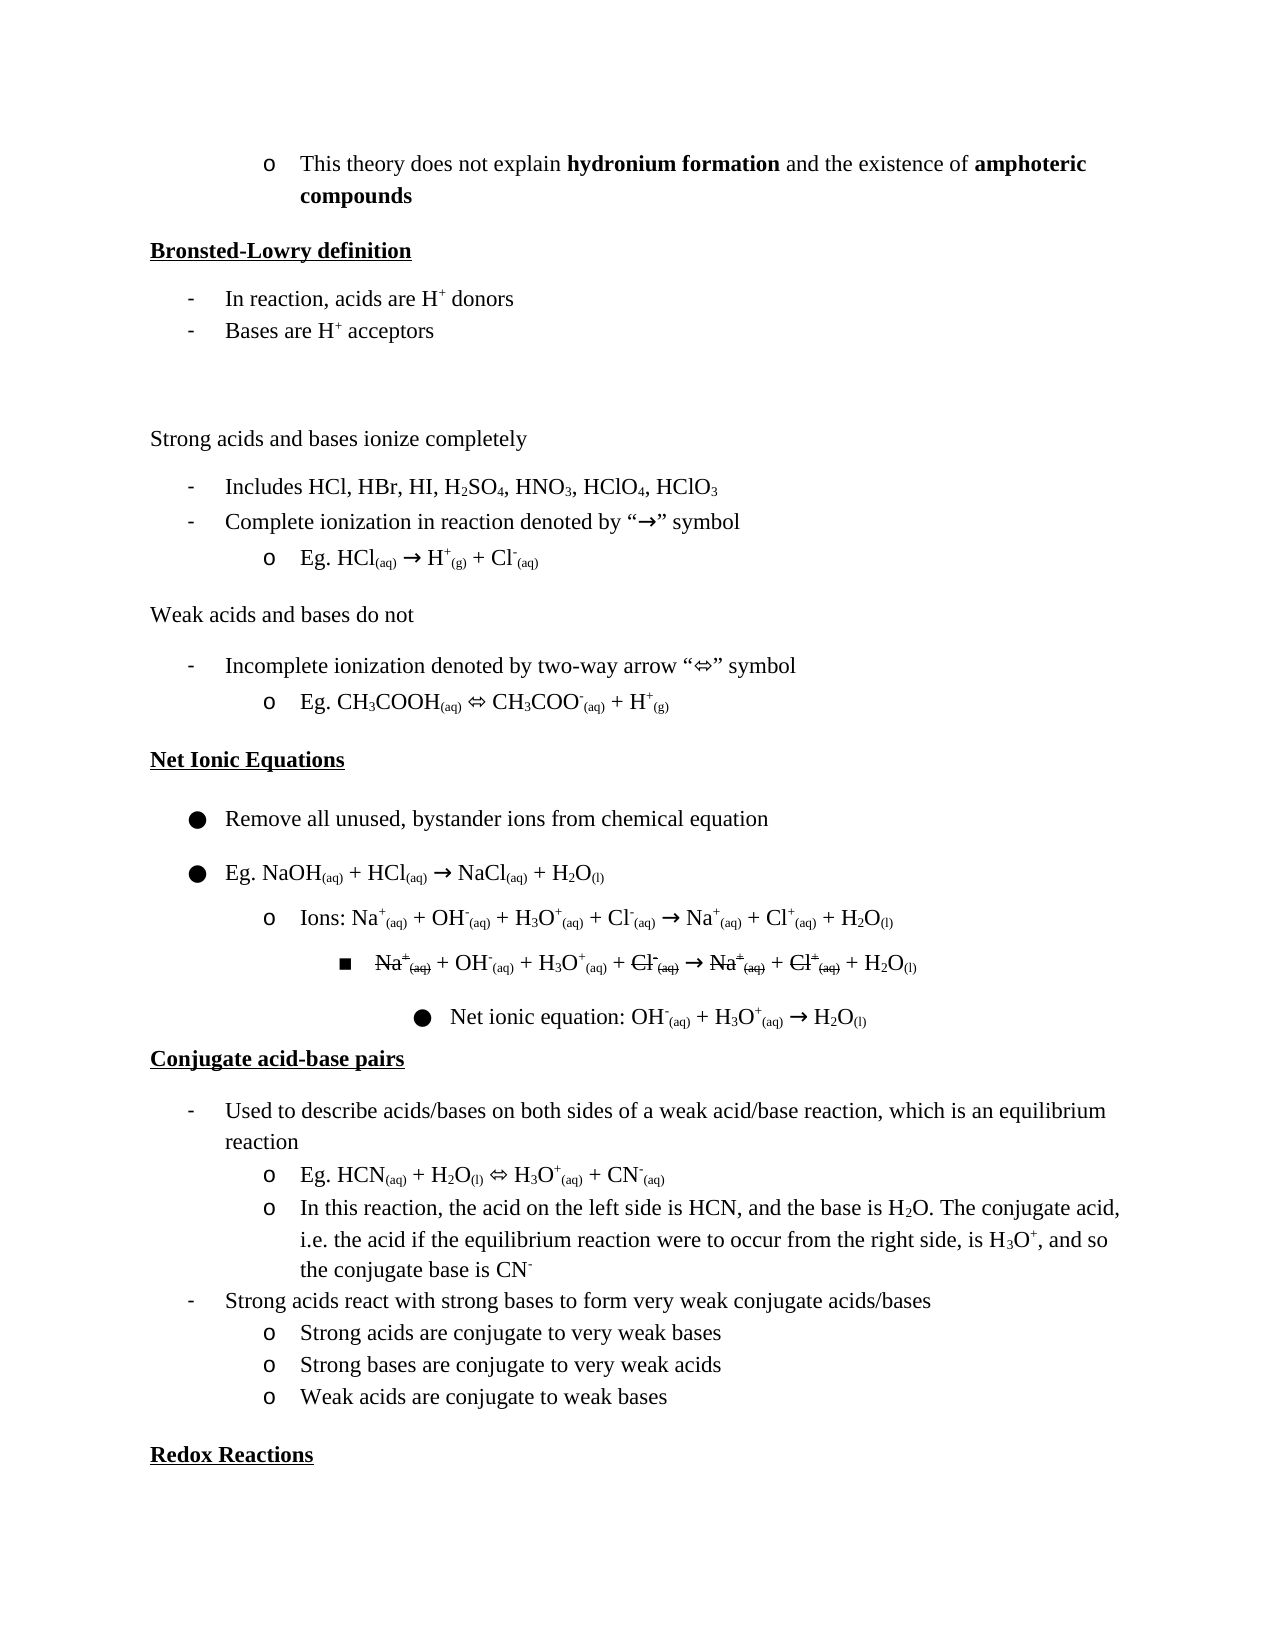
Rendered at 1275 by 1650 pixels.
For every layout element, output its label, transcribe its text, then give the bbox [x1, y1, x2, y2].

list Eg. CH3COOH(aq) ⬄ CH3COO-(aq) + H+(g) [262, 685, 1125, 716]
list Strong acids are conjugate to very weak bases [262, 1319, 1125, 1347]
list Na+(aq) + OH-(aq) + H3O+(aq) + Cl-(aq) → Na+(aq) + Cl+(aq) + H2O(l) [337, 937, 1125, 984]
list Strong bases are conjugate to very weak acids [262, 1351, 1125, 1379]
list Weak acids are conjugate to weak bases [262, 1383, 1125, 1412]
list Eg. HCl(aq) → H+(g) + Cl-(aq) [262, 541, 1125, 572]
list Ions: Na+(aq) + OH-(aq) + H3O+(aq) + Cl-(aq) → Na+(aq) + Cl+(aq) + H2O(l) [262, 901, 1125, 932]
text Bronsted-Lowry definition [150, 237, 1125, 264]
text Conjugate acid-base pairs [150, 1045, 1125, 1071]
list Remove all unused, bystander ions from chemical equation [187, 793, 1125, 840]
text Redox Reactions [150, 1441, 1125, 1467]
list Includes HCl, HBr, HI, H2SO4, HNO3, HClO4, HClO3 [187, 472, 1125, 500]
list Net ionic equation: OH-(aq) + H3O+(aq) → H2O(l) [412, 991, 1125, 1038]
list Strong acids react with strong bases to form very weak conjugate acids/bases [187, 1286, 1125, 1314]
list Eg. HCN(aq) + H2O(l) ⬄ H3O+(aq) + CN-(aq) [262, 1158, 1125, 1189]
list Used to describe acids/bases on both sides of a weak acid/base reaction, which is an equilibrium reaction [187, 1096, 1125, 1154]
list Complete ionization in reaction denoted by “→” symbol [187, 504, 1125, 536]
list This theory does not explain hydronium formation and the existence of amphoteric compounds [262, 150, 1125, 208]
list Bases are H+ acceptors [187, 317, 1125, 345]
list Eg. NaOH(aq) + HCl(aq) → NaCl(aq) + H2O(l) [187, 847, 1125, 894]
text Weak acids and bases do not [150, 602, 1125, 628]
list In this reaction, the acid on the left side is HCN, and the base is H2O. The conjugate acid, i.e. the acid if the equilibrium reaction were to occur from the right side, is H3O+, and so the conjugate base is CN- [262, 1194, 1125, 1283]
list Incomplete ionization denoted by two-way arrow “⬄” symbol [187, 649, 1125, 680]
list In reaction, acids are H+ donors [187, 284, 1125, 312]
text Strong acids and bases ionize completely [150, 425, 1125, 452]
text Net Ionic Equations [150, 746, 1125, 772]
